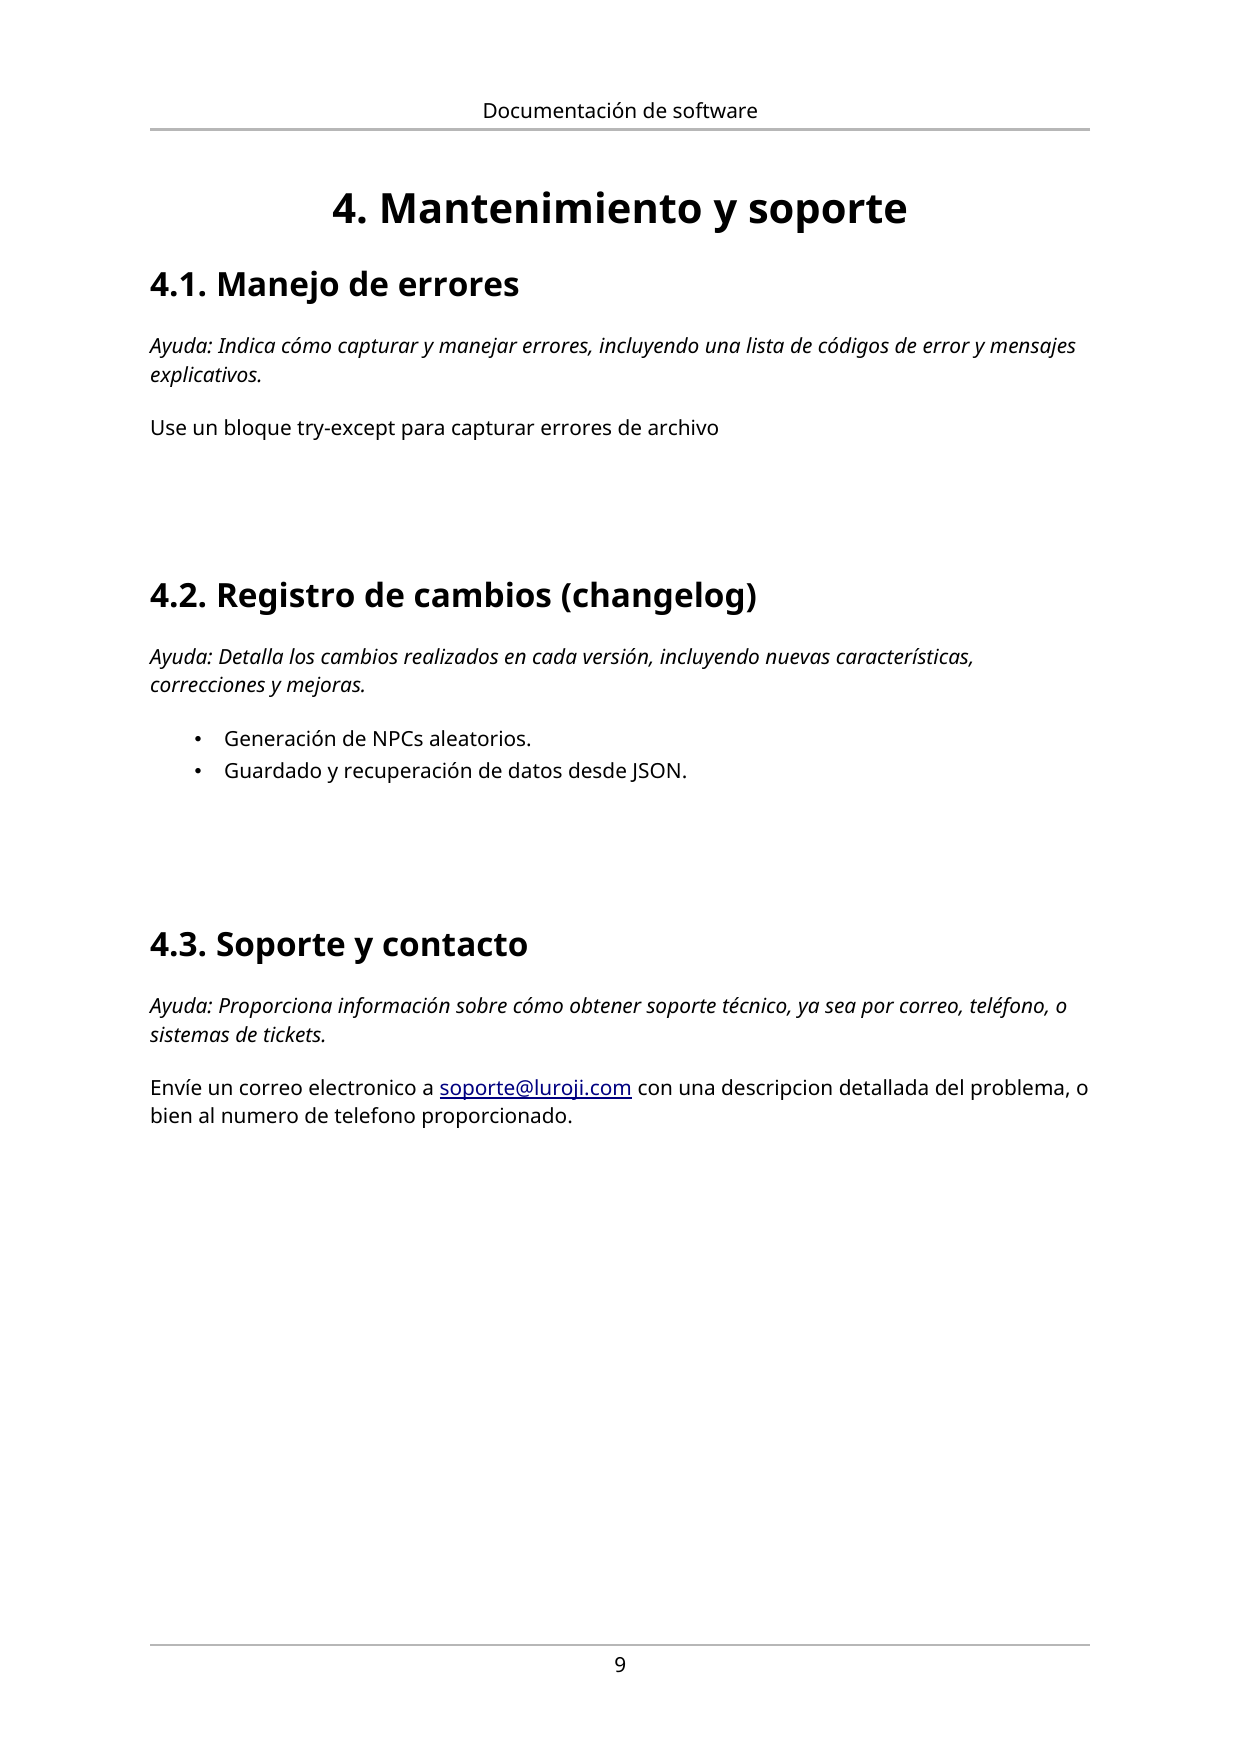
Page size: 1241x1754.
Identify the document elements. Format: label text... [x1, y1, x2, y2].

subtitle 4.1. Manejo de errores [150, 261, 1090, 306]
subtitle 4.2. Registro de cambios (changelog) [150, 571, 1090, 617]
subtitle 4.3. Soporte y contacto [150, 921, 1090, 966]
list Generación de NPCs aleatorios. [194, 724, 1090, 752]
text Ayuda: Detalla los cambios realizados en cada versión, incluyendo nuevas características, correcciones y mejoras. [150, 642, 1090, 699]
list Guardado y recuperación de datos desde JSON. [194, 756, 1090, 785]
text Ayuda: Indica cómo capturar y manejar errores, incluyendo una lista de códigos de error y mensajes explicativos. [150, 331, 1090, 388]
text Ayuda: Proporciona información sobre cómo obtener soporte técnico, ya sea por correo, teléfono, o sistemas de tickets. [150, 991, 1090, 1048]
subtitle 4. Mantenimiento y soporte [150, 179, 1090, 236]
text Use un bloque try-except para capturar errores de archivo [150, 413, 1090, 442]
text Envíe un correo electronico a soporte@luroji.com con una descripcion detallada del problema, o bien al numero de telefono proporcionado. [150, 1073, 1090, 1130]
